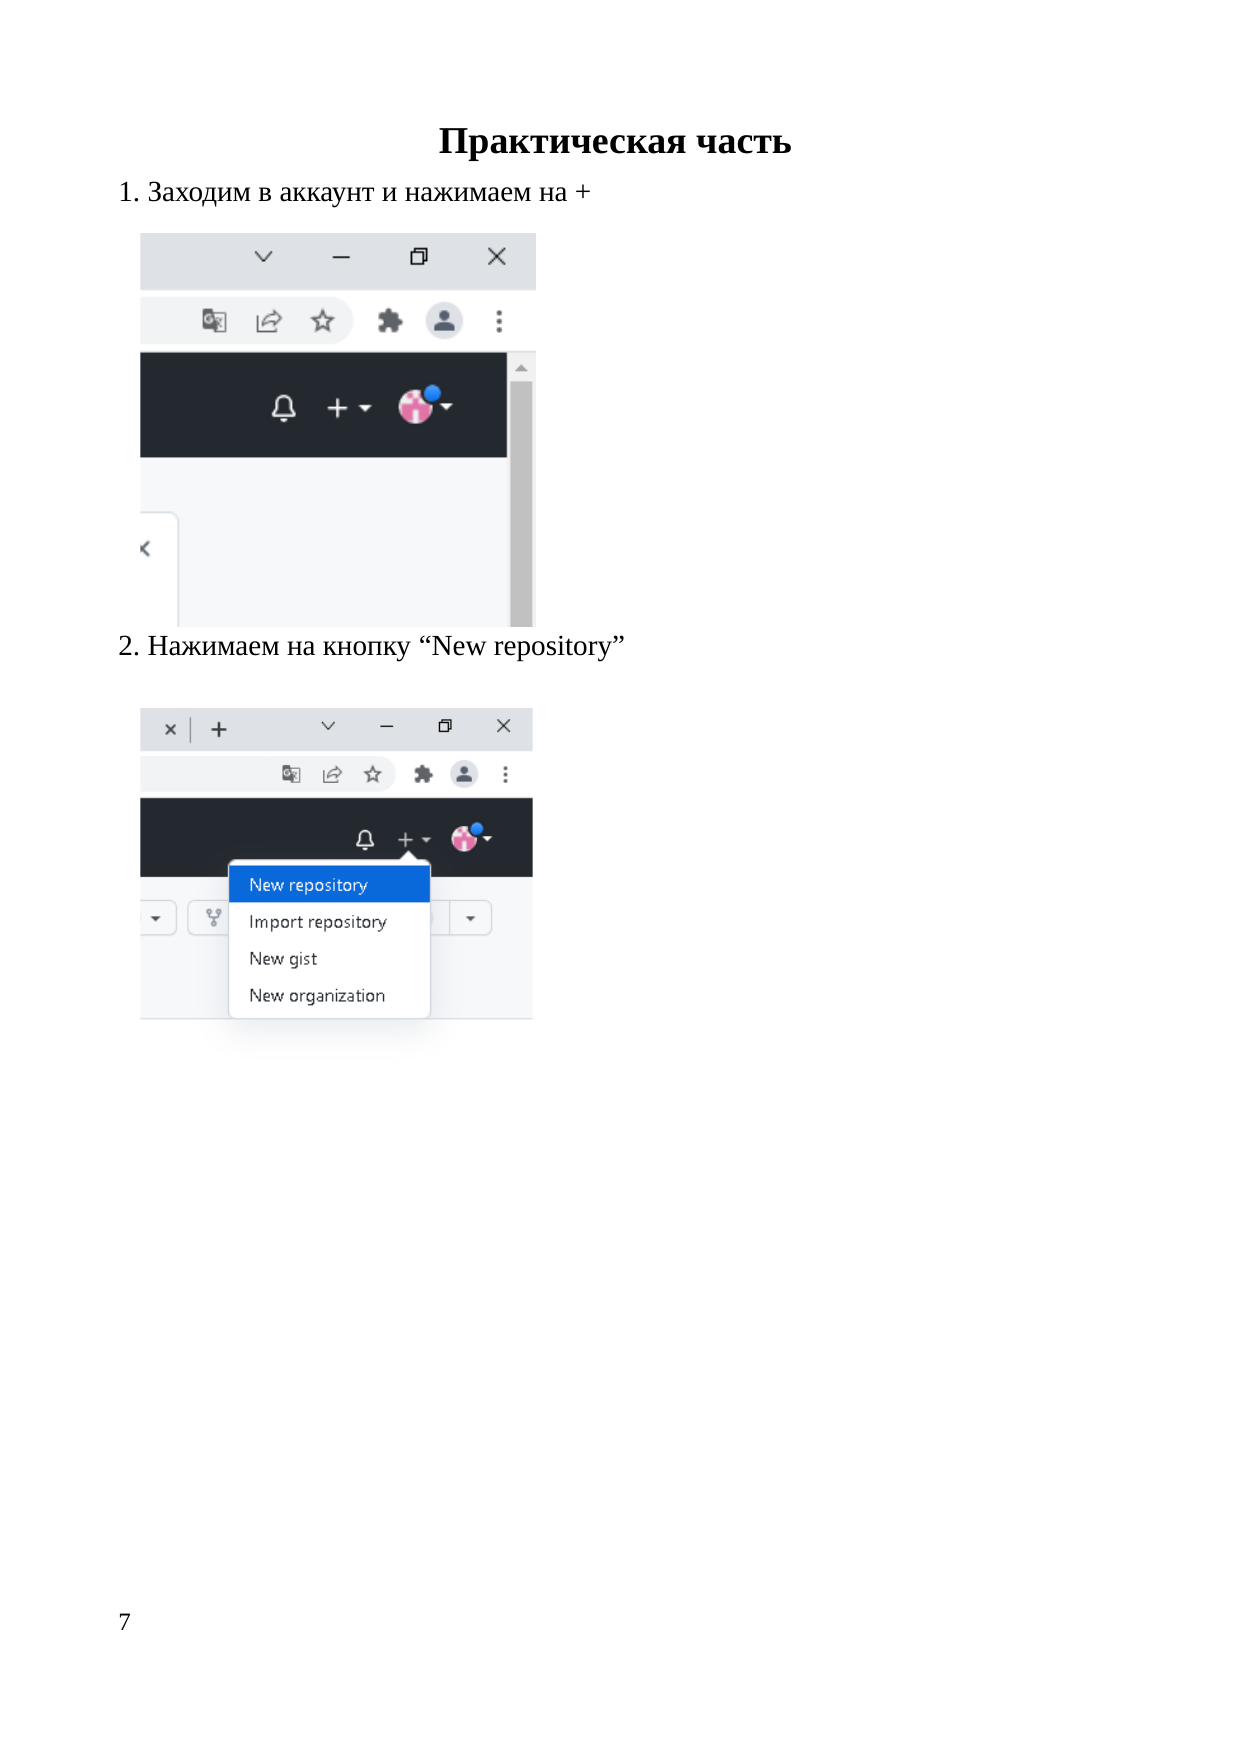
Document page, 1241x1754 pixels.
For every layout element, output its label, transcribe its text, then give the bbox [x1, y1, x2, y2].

subtitle Практическая часть [118, 118, 1122, 162]
text 2. Нажимаем на кнопку “New repository” [118, 628, 1122, 662]
text 1. Заходим в аккаунт и нажимаем на + [118, 174, 1122, 208]
